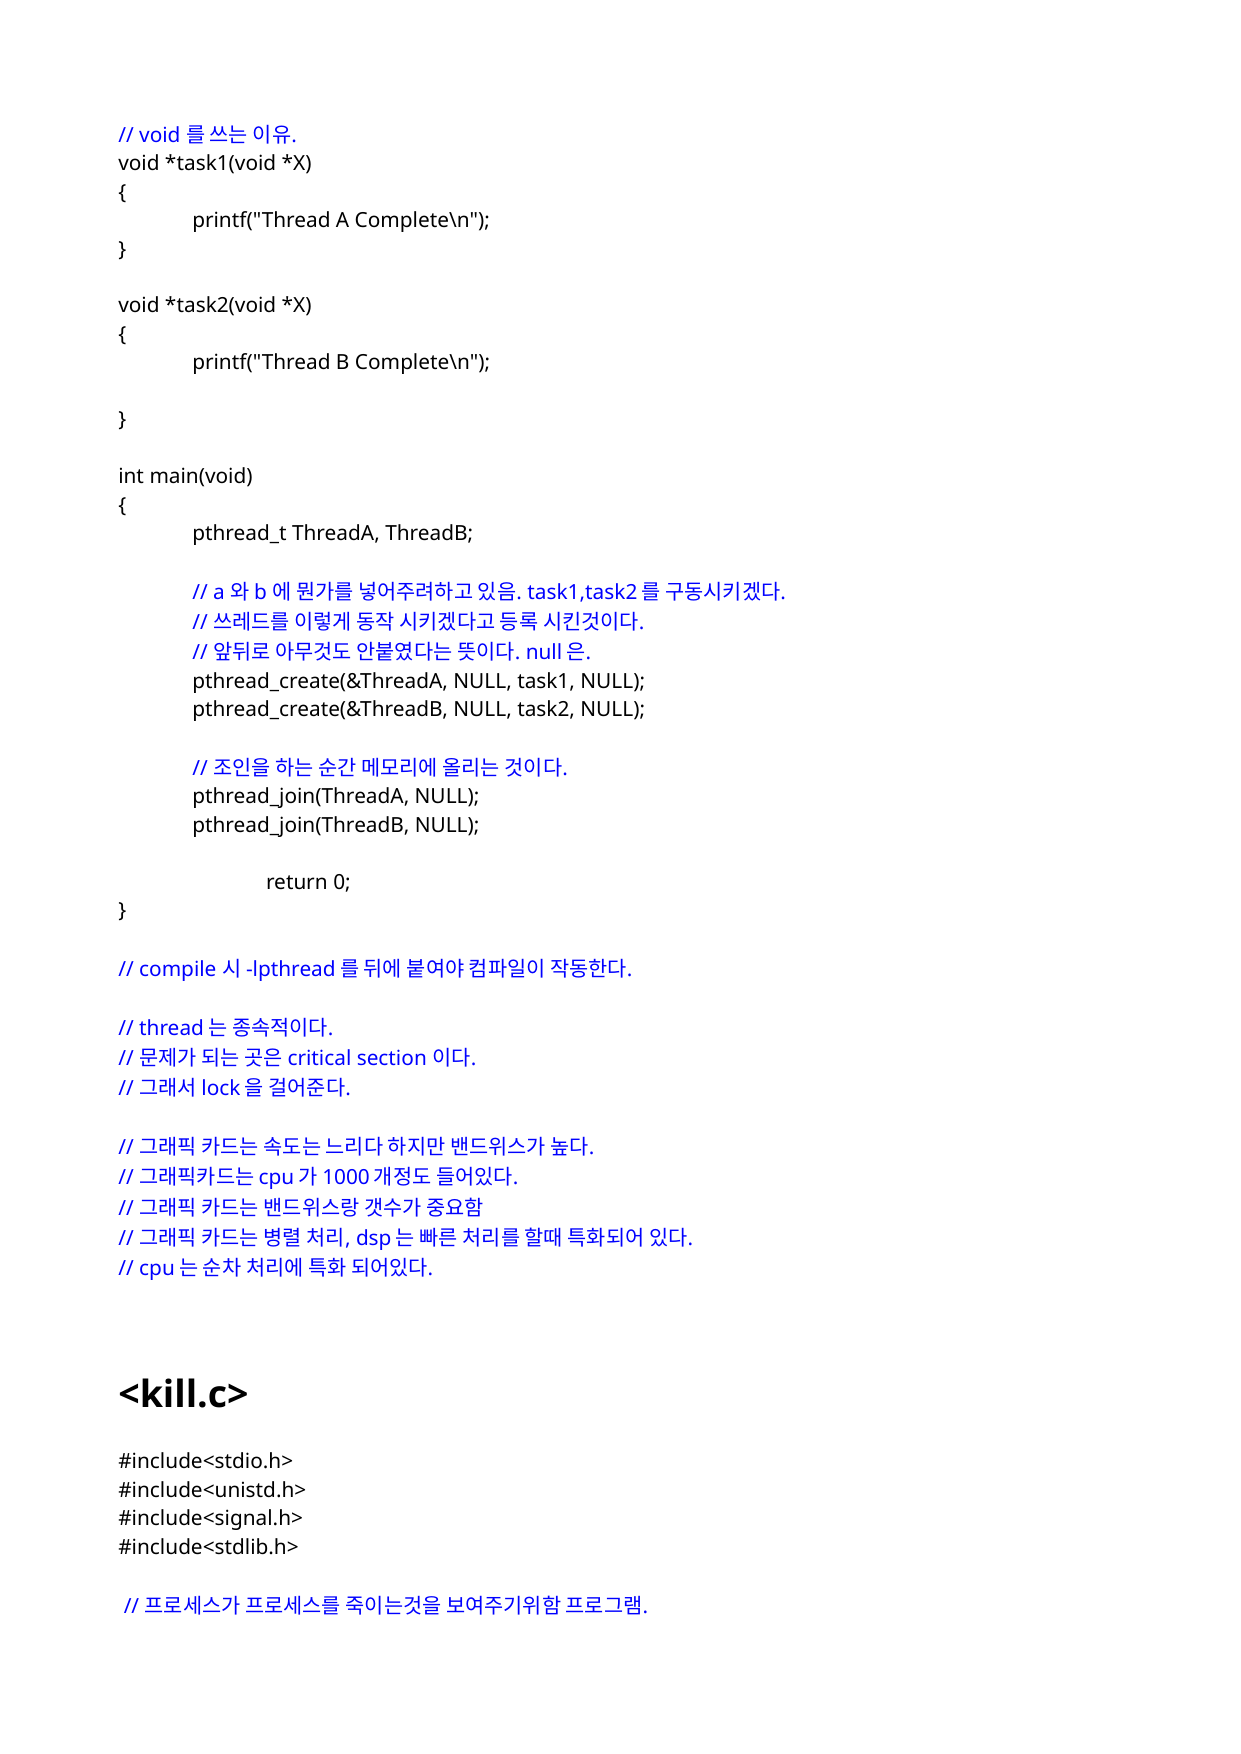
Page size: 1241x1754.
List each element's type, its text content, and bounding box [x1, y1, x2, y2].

text void *task2(void *X) [118, 291, 1122, 319]
text #include<signal.h> [118, 1503, 1122, 1532]
text <kill.c> [118, 1367, 1122, 1418]
text // 그래픽 카드는 밴드위스랑 갯수가 중요함 [118, 1191, 1122, 1221]
text int main(void) [118, 461, 1122, 490]
text } [118, 404, 1122, 433]
text // void 를 쓰는 이유. [118, 118, 1122, 148]
text // 그래픽카드는cpu가 1000개정도 들어있다. [118, 1161, 1122, 1191]
text // compile 시 -lpthread를 뒤에 붙여야 컴파일이 작동한다. [118, 952, 1122, 982]
text // cpu는 순차 처리에 특화 되어있다. [118, 1252, 1122, 1282]
text pthread_create(&ThreadA, NULL, task1, NULL); [118, 666, 1122, 694]
text // 조인을 하는 순간 메모리에 올리는 것이다. [118, 751, 1122, 782]
text // 그래서 lock을 걸어준다. [118, 1072, 1122, 1102]
text void *task1(void *X) [118, 148, 1122, 177]
text pthread_join(ThreadB, NULL); [118, 810, 1122, 838]
text pthread_t ThreadA, ThreadB; [118, 518, 1122, 547]
text // a 와 b 에 뭔가를 넣어주려하고 있음. task1,task2를 구동시키겠다. [118, 575, 1122, 605]
text #include<stdio.h> [118, 1447, 1122, 1475]
text // 문제가 되는 곳은 critical section 이다. [118, 1041, 1122, 1072]
text pthread_join(ThreadA, NULL); [118, 782, 1122, 810]
text { [118, 319, 1122, 347]
text } [118, 895, 1122, 924]
text // 쓰레드를 이렇게 동작 시키겠다고 등록 시킨것이다. [118, 605, 1122, 636]
text // 그래픽 카드는 속도는 느리다 하지만 밴드위스가 높다. [118, 1130, 1122, 1161]
text printf("Thread A Complete\n"); [118, 205, 1122, 234]
text } [118, 234, 1122, 262]
text #include<unistd.h> [118, 1475, 1122, 1503]
text pthread_create(&ThreadB, NULL, task2, NULL); [118, 694, 1122, 723]
text printf("Thread B Complete\n"); [118, 347, 1122, 376]
text { [118, 490, 1122, 518]
text // 앞뒤로 아무것도 안붙였다는 뜻이다. null은. [118, 636, 1122, 666]
text { [118, 177, 1122, 205]
text return 0; [118, 867, 1122, 895]
text // 프로세스가 프로세스를 죽이는것을 보여주기위함 프로그램. [118, 1589, 1122, 1619]
text // thread는 종속적이다. [118, 1011, 1122, 1041]
text #include<stdlib.h> [118, 1532, 1122, 1560]
text // 그래픽 카드는 병렬 처리, dsp는 빠른 처리를 할때 특화되어 있다. [118, 1221, 1122, 1252]
